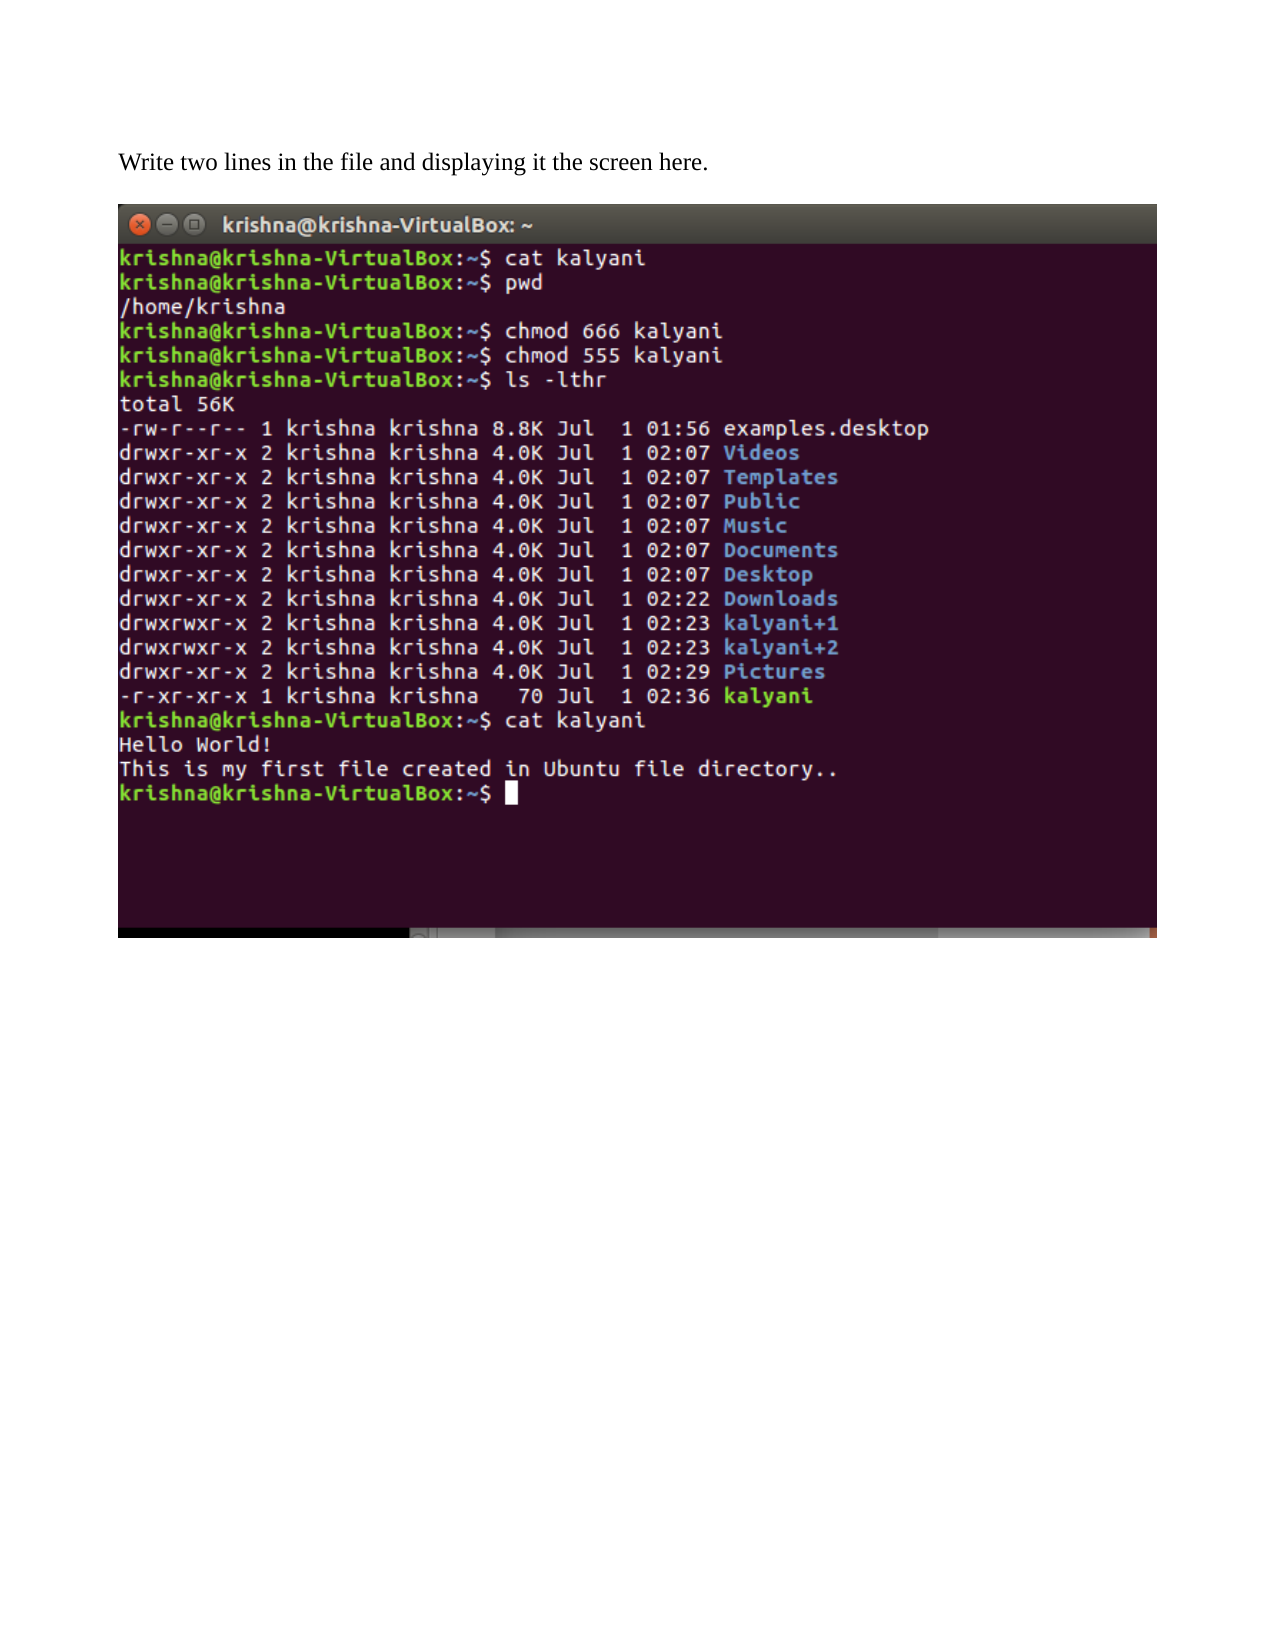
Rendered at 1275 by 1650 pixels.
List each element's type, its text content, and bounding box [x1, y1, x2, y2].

text Write two lines in the file and displaying it the screen here. [118, 147, 1157, 176]
picture [118, 204, 1157, 938]
